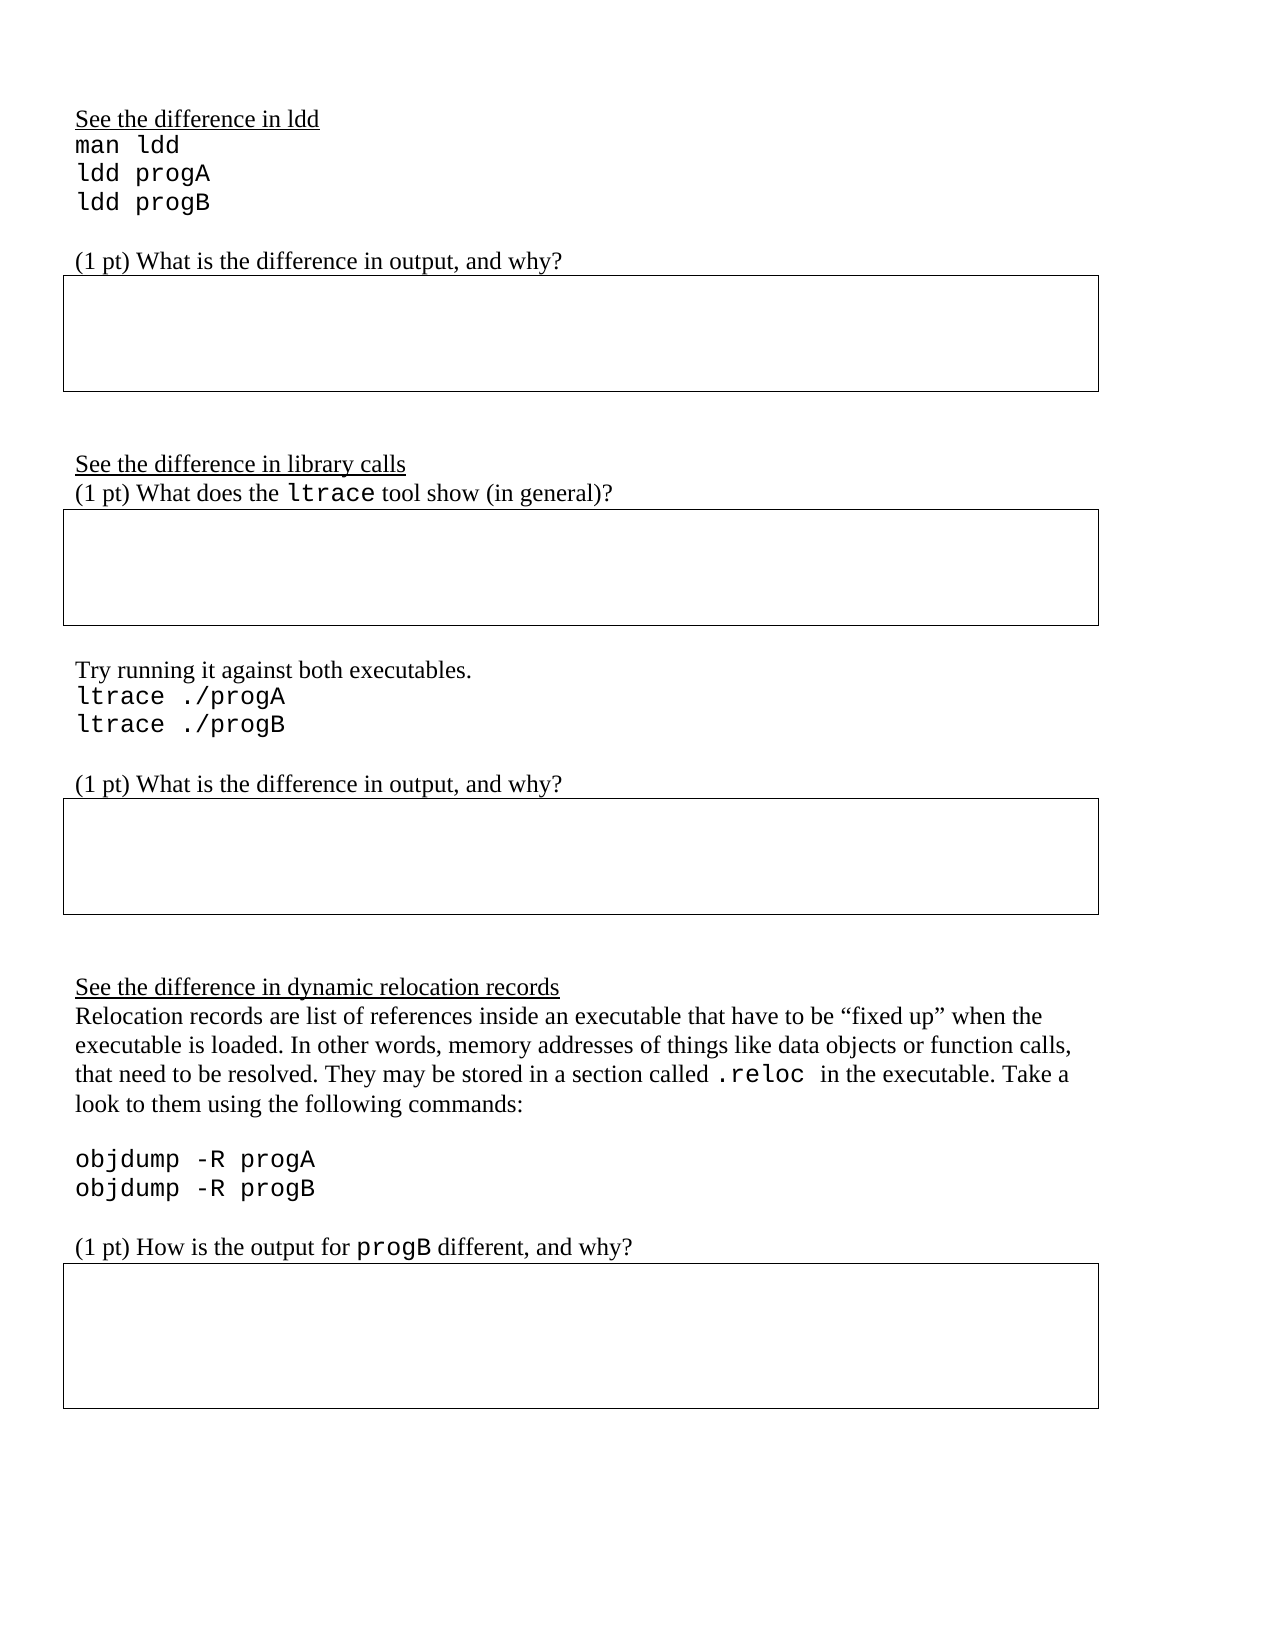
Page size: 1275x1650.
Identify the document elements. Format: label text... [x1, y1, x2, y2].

table_header [64, 1264, 1098, 1408]
table_header [64, 276, 1098, 391]
text (1 pt) How is the output for progB different, and why? [75, 1232, 1087, 1263]
text Relocation records are list of references inside an executable that have to be “fixed up” when the executable is loaded. In other words, memory addresses of things like data objects or function calls, that need to be resolved. They may be stored in a section called .reloc in the executable. Take a look to them using the following commands: [75, 1001, 1087, 1118]
text ldd progB [75, 189, 1087, 217]
text objdump -R progA [75, 1147, 1087, 1175]
text Try running it against both executables. [75, 655, 1087, 684]
text (1 pt) What is the difference in output, and why? [75, 769, 1087, 798]
text See the difference in ldd [75, 104, 1087, 132]
text ltrace ./progB [75, 712, 1087, 740]
text (1 pt) What is the difference in output, and why? [75, 246, 1087, 275]
text See the difference in dynamic relocation records [75, 972, 1087, 1001]
text See the difference in library calls [75, 449, 1087, 478]
text ltrace ./progA [75, 684, 1087, 712]
table_header [64, 799, 1098, 914]
text man ldd [75, 132, 1087, 161]
text objdump -R progB [75, 1175, 1087, 1204]
text (1 pt) What does the ltrace tool show (in general)? [75, 478, 1087, 509]
text ldd progA [75, 161, 1087, 189]
table_header [64, 510, 1098, 625]
